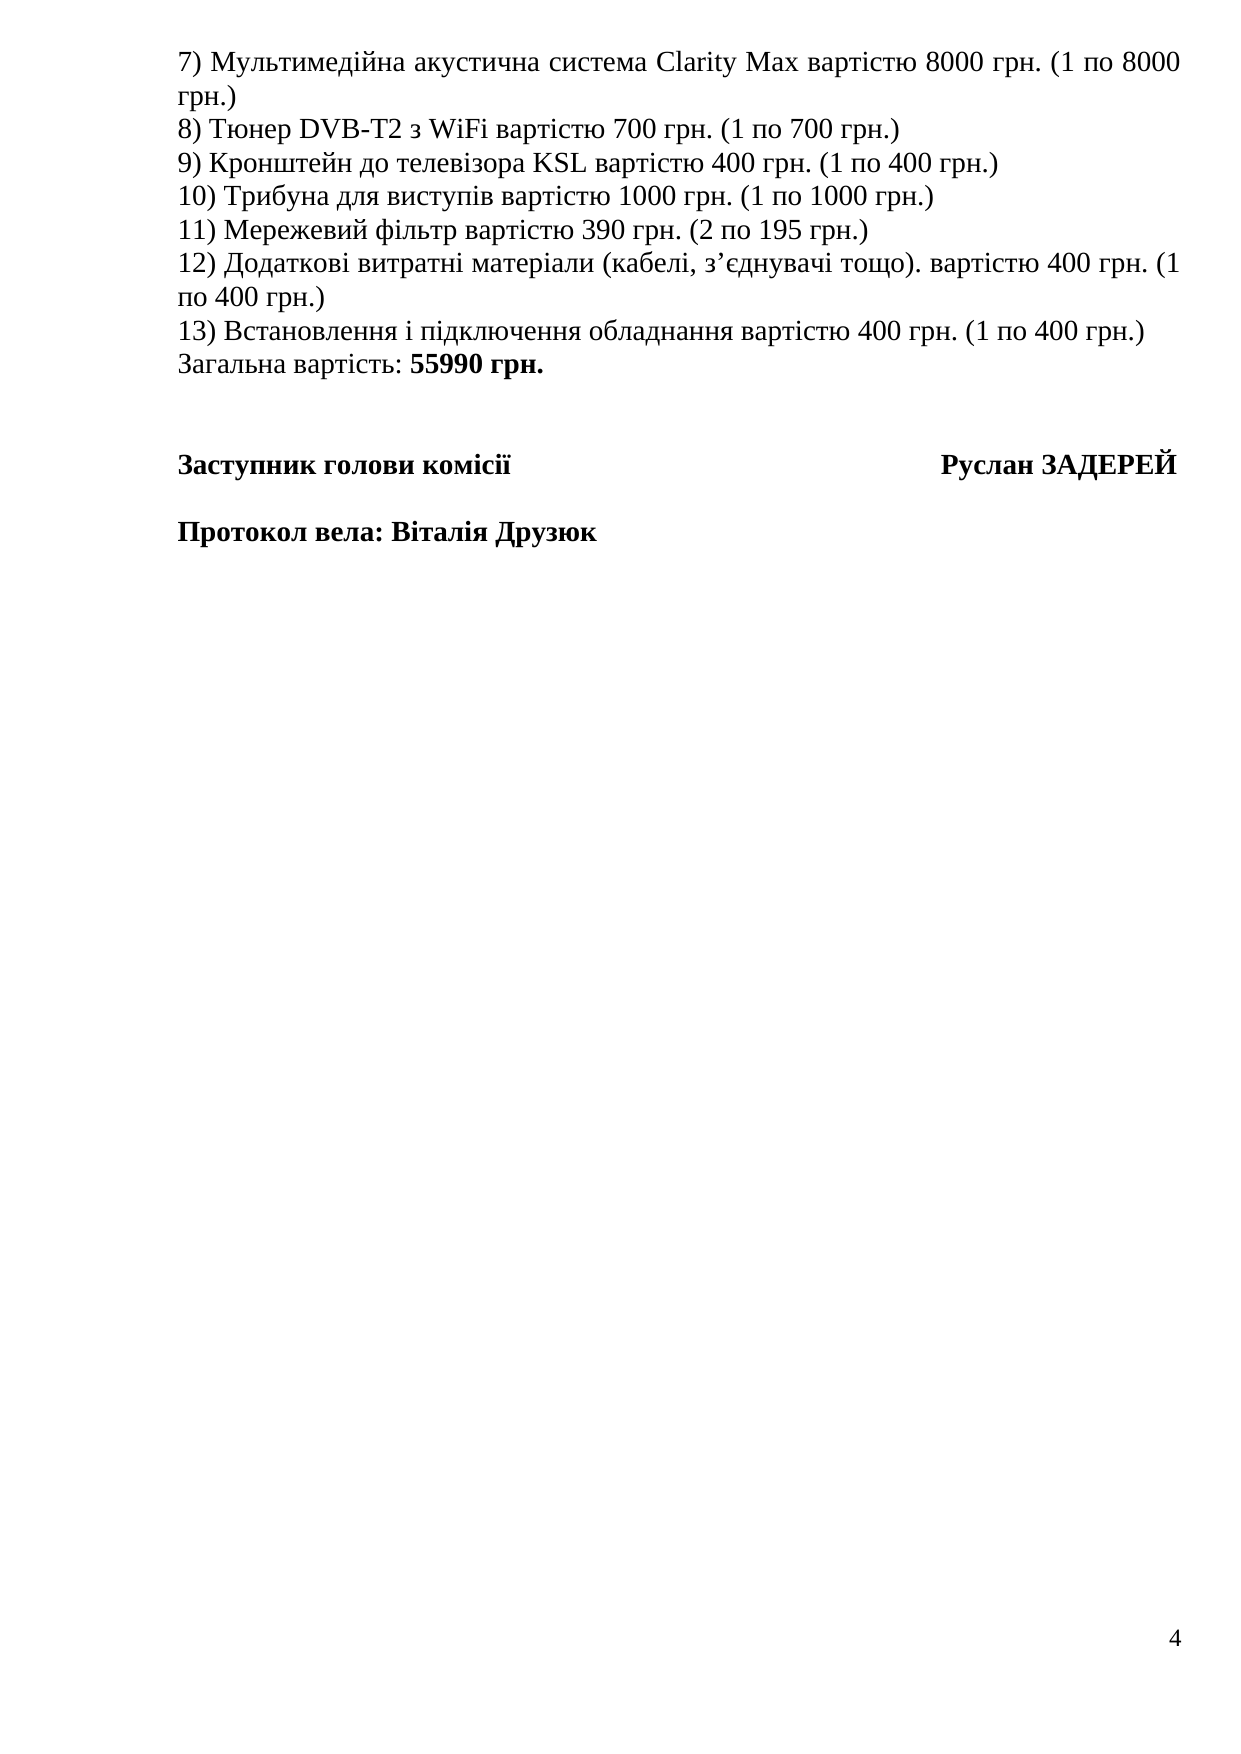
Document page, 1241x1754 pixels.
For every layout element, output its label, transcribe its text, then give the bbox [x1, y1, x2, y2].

text 13) Встановлення і підключення обладнання вартістю 400 грн. (1 по 400 грн.) [177, 313, 1181, 346]
text Загальна вартість: 55990 грн. [177, 346, 1181, 380]
text 8) Тюнер DVB-T2 з WiFi вартістю 700 грн. (1 по 700 грн.) [177, 111, 1181, 145]
text 11) Мережевий фільтр вартістю 390 грн. (2 по 195 грн.) [177, 212, 1181, 246]
text 12) Додаткові витратні матеріали (кабелі, з’єднувачі тощо). вартістю 400 грн. (1 по 400 грн.) [177, 246, 1181, 313]
text 9) Кронштейн до телевізора KSL вартістю 400 грн. (1 по 400 грн.) [177, 145, 1181, 178]
text 7) Мультимедійна акустична система Clarity Max вартістю 8000 грн. (1 по 8000 грн.) [177, 44, 1181, 111]
text 10) Трибуна для виступів вартістю 1000 грн. (1 по 1000 грн.) [177, 178, 1181, 212]
text Заступник голови комісії Руслан ЗАДЕРЕЙ [177, 447, 1181, 480]
text Протокол вела: Віталія Друзюк [177, 514, 1181, 547]
